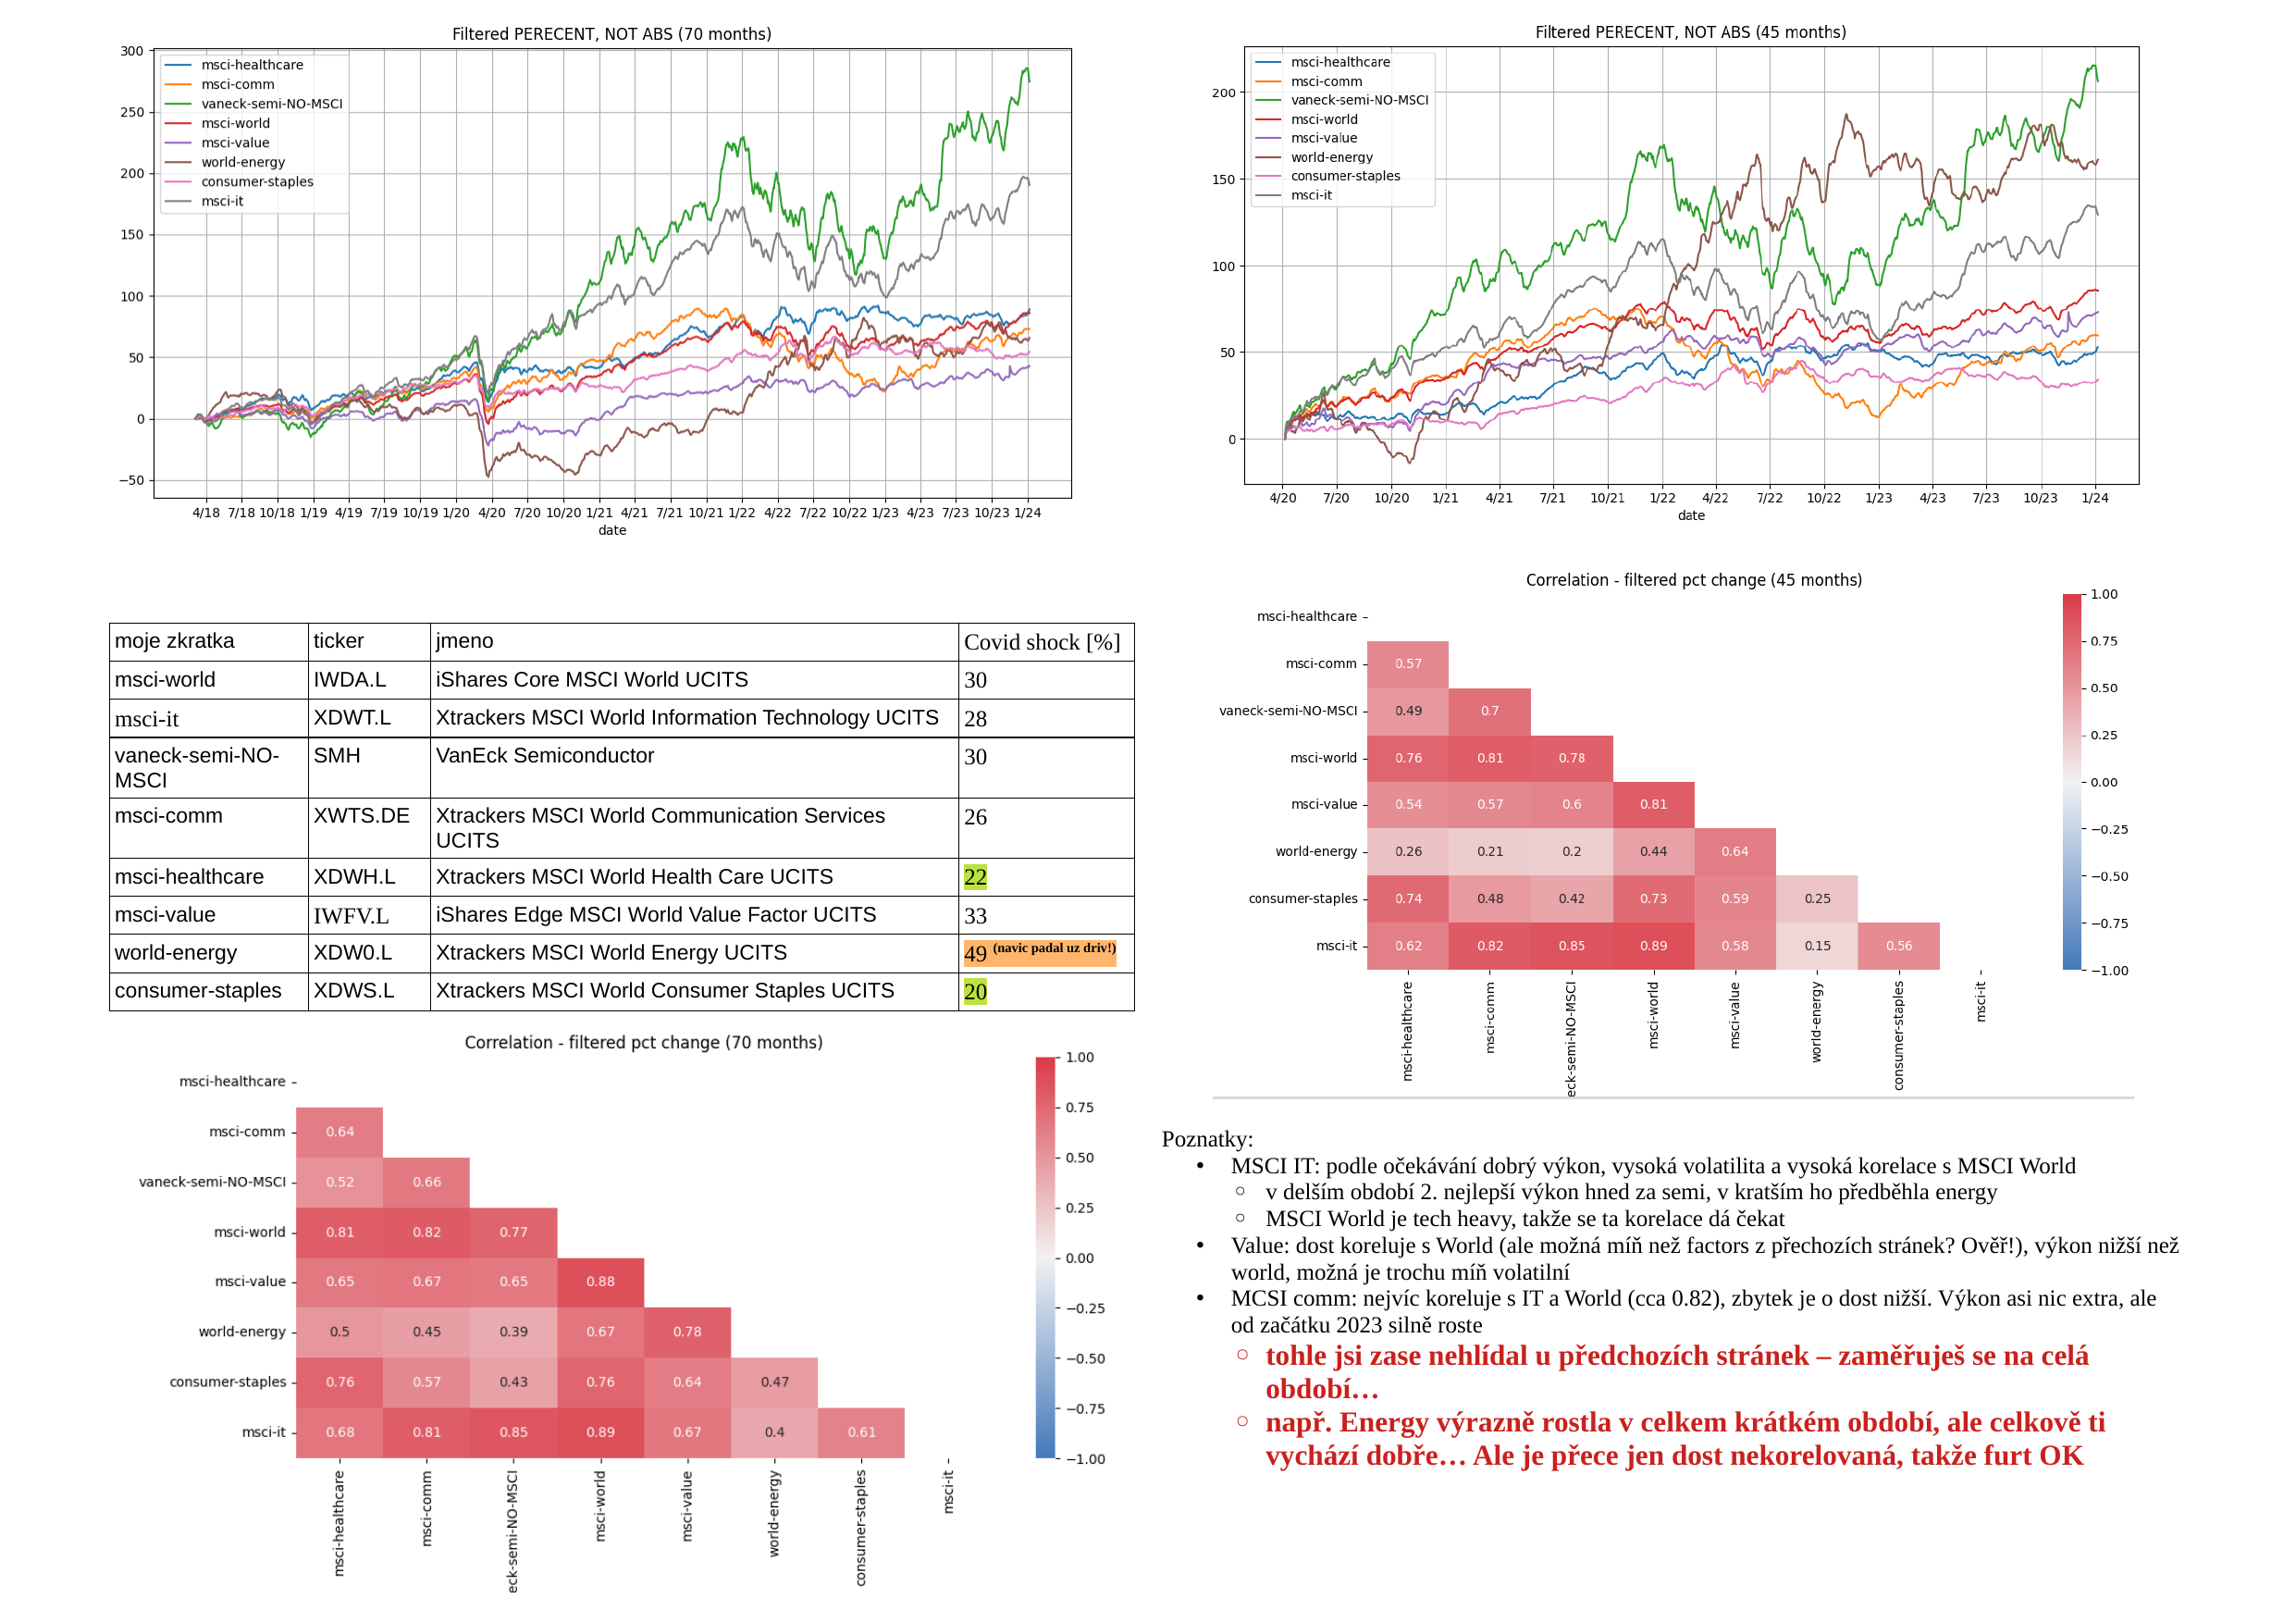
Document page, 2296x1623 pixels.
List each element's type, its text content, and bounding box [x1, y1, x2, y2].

table_header moje zkratka [110, 624, 308, 661]
list MCSI comm: nejvíc koreluje s IT a World (cca 0.82), zbytek je o dost nižší. Výkon asi nic extra, ale od začátku 2023 silně roste [1196, 1284, 2186, 1338]
table_cell 49 (navic padal uz driv!) [959, 935, 1134, 973]
table_cell XDW0.L [309, 935, 430, 973]
table_cell 20 [959, 973, 1134, 1010]
table_cell 30 [959, 662, 1134, 699]
table_cell iShares Edge MSCI World Value Factor UCITS [431, 897, 958, 934]
picture [1201, 17, 2146, 529]
table_cell SMH [309, 738, 430, 798]
table_cell msci-world [110, 662, 308, 699]
text Poznatky: [1162, 1125, 2186, 1152]
table_cell Xtrackers MSCI World Energy UCITS [431, 935, 958, 973]
table_cell VanEck Semiconductor [431, 738, 958, 798]
list např. Energy výrazně rostla v celkem krátkém období, ale celkově ti vychází dobře… Ale je přece jen dost nekorelovaná, takže furt OK [1231, 1405, 2186, 1471]
table_cell IWFV.L [309, 897, 430, 934]
table_cell 22 [959, 859, 1134, 896]
table_cell iShares Core MSCI World UCITS [431, 662, 958, 699]
list Value: dost koreluje s World (ale možná míň než factors z přechozích stránek? Ověř!), výkon nižší než world, možná je trochu míň volatilní [1196, 1232, 2186, 1284]
table_cell 26 [959, 799, 1134, 858]
table_header jmeno [431, 624, 958, 661]
table_cell XDWS.L [309, 973, 430, 1010]
table_cell vaneck-semi-NO-MSCI [110, 738, 308, 798]
picture [109, 17, 1084, 543]
table_cell consumer-staples [110, 973, 308, 1010]
table_header ticker [309, 624, 430, 661]
table_cell msci-value [110, 897, 308, 934]
table_cell IWDA.L [309, 662, 430, 699]
list v delším období 2. nejlepší výkon hned za semi, v kratším ho předběhla energy [1231, 1178, 2186, 1205]
table_cell Xtrackers MSCI World Communication Services UCITS [431, 799, 958, 858]
table_cell Xtrackers MSCI World Health Care UCITS [431, 859, 958, 896]
list tohle jsi zase nehlídal u předchozích stránek – zaměřuješ se na celá období… [1231, 1338, 2186, 1405]
table_header Covid shock [%] [959, 624, 1134, 661]
table_cell world-energy [110, 935, 308, 973]
list MSCI IT: podle očekávání dobrý výkon, vysoká volatilita a vysoká korelace s MSCI World [1196, 1152, 2186, 1178]
table_cell Xtrackers MSCI World Information Technology UCITS [431, 700, 958, 737]
table_cell Xtrackers MSCI World Consumer Staples UCITS [431, 973, 958, 1010]
picture [134, 1023, 1109, 1592]
table_cell XWTS.DE [309, 799, 430, 858]
table_cell XDWH.L [309, 859, 430, 896]
table_cell msci-comm [110, 799, 308, 858]
list MSCI World je tech heavy, takže se ta korelace dá čekat [1231, 1205, 2186, 1232]
table_cell msci-it [110, 700, 308, 737]
table_cell 28 [959, 700, 1134, 737]
table_cell msci-healthcare [110, 859, 308, 896]
picture [1213, 555, 2135, 1099]
table_cell XDWT.L [309, 700, 430, 737]
table_cell 33 [959, 897, 1134, 934]
table_cell 30 [959, 738, 1134, 798]
